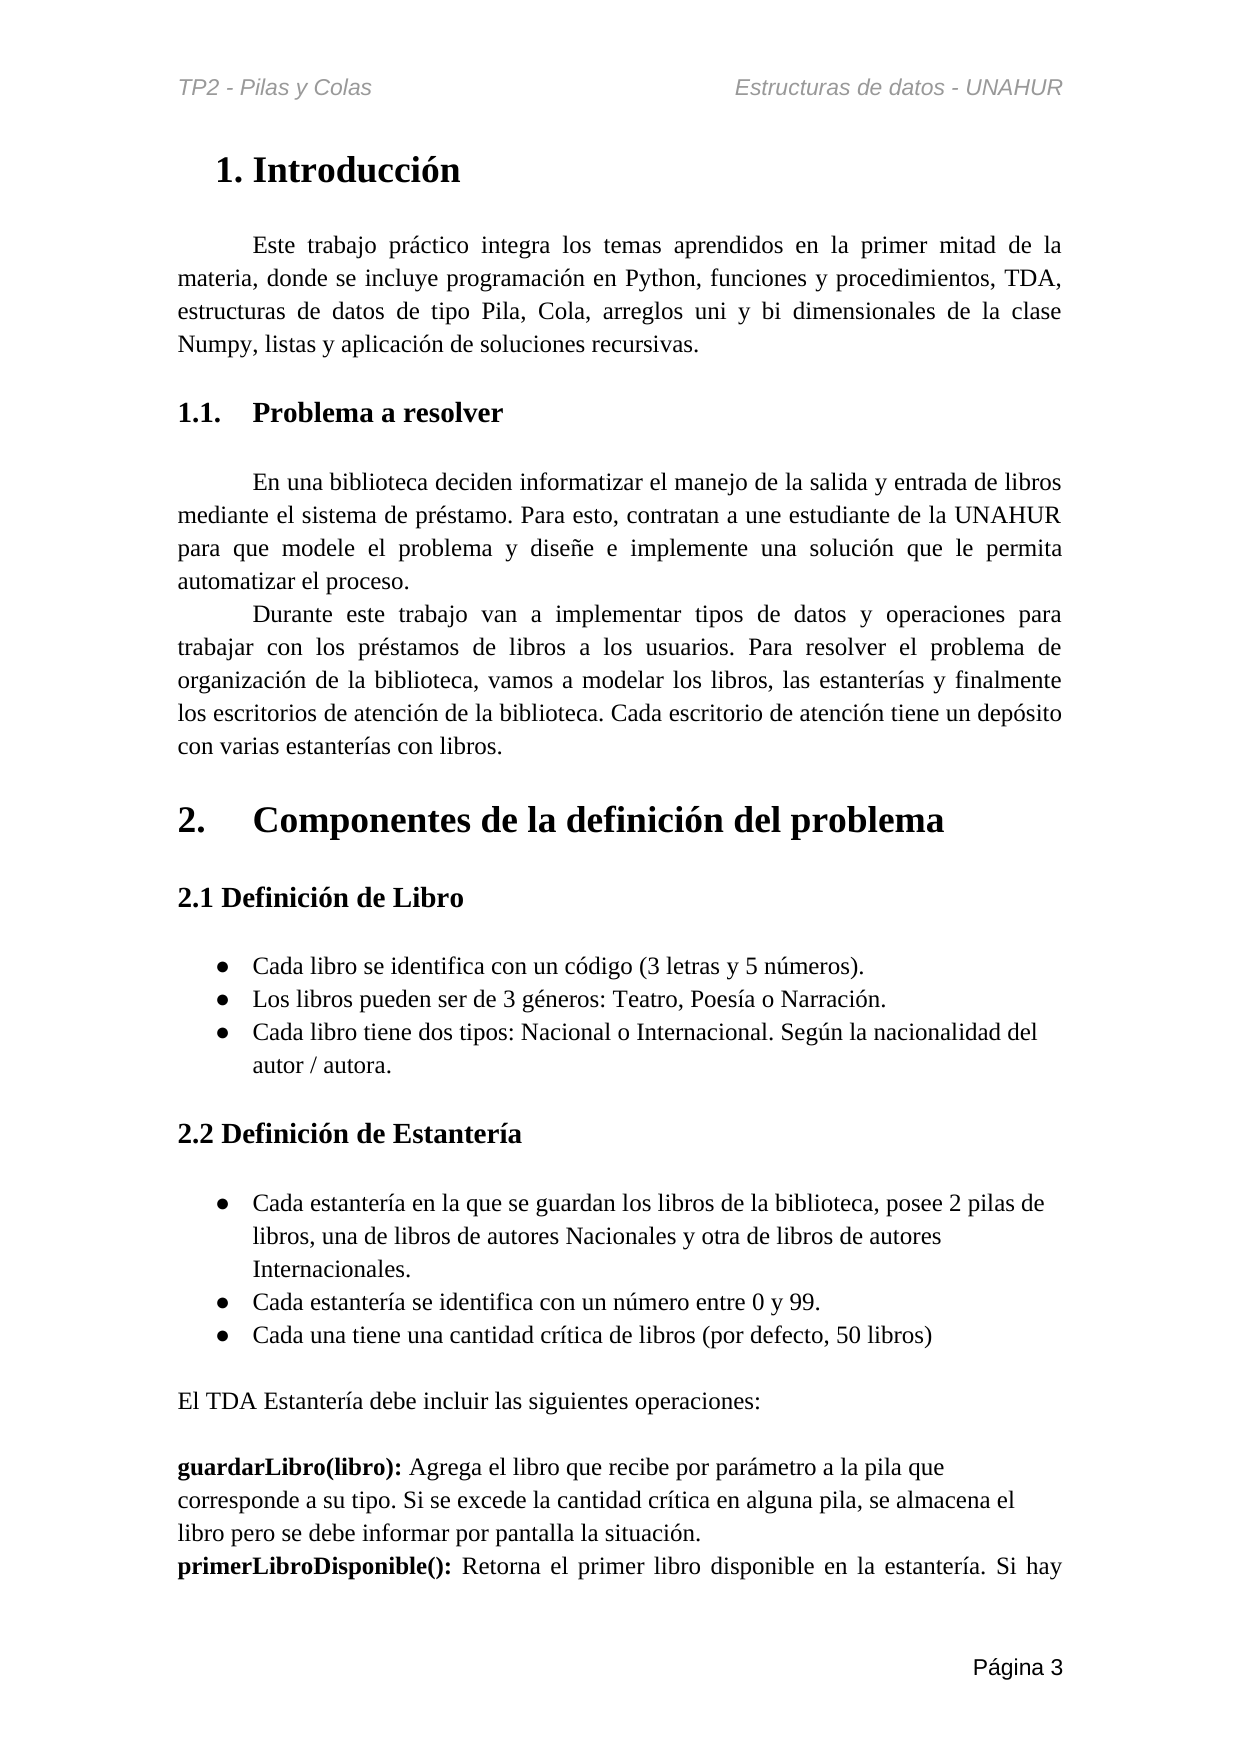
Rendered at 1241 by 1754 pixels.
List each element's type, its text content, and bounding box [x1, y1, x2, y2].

text 2.2 Definición de Estantería [177, 1116, 1063, 1150]
list Cada libro se identifica con un código (3 letras y 5 números). [215, 951, 1063, 980]
text 1.1. Problema a resolver [177, 395, 1063, 429]
list Cada estantería se identifica con un número entre 0 y 99. [215, 1287, 1063, 1316]
text El TDA Estantería debe incluir las siguientes operaciones: [177, 1386, 1063, 1415]
text Durante este trabajo van a implementar tipos de datos y operaciones para trabajar con los préstamos de libros a los usuarios. Para resolver el problema de organización de la biblioteca, vamos a modelar los libros, las estanterías y finalmente los escritorios de atención de la biblioteca. Cada escritorio de atención tiene un depósito con varias estanterías con libros. [177, 599, 1063, 760]
list Cada estantería en la que se guardan los libros de la biblioteca, posee 2 pilas de libros, una de libros de autores Nacionales y otra de libros de autores Internacionales. [215, 1188, 1063, 1283]
list Cada una tiene una cantidad crítica de libros (por defecto, 50 libros) [215, 1320, 1063, 1349]
text primerLibroDisponible(): Retorna el primer libro disponible en la estantería. Si hay [177, 1551, 1063, 1580]
text Este trabajo práctico integra los temas aprendidos en la primer mitad de la materia, donde se incluye programación en Python, funciones y procedimientos, TDA, estructuras de datos de tipo Pila, Cola, arreglos uni y bi dimensionales de la clase Numpy, listas y aplicación de soluciones recursivas. [177, 230, 1063, 358]
text 2. Componentes de la definición del problema [177, 797, 1063, 840]
text 2.1 Definición de Libro [177, 880, 1063, 913]
list Cada libro tiene dos tipos: Nacional o Internacional. Según la nacionalidad del autor / autora. [215, 1017, 1063, 1079]
list Introducción [215, 148, 1063, 191]
text guardarLibro(libro): Agrega el libro que recibe por parámetro a la pila que corresponde a su tipo. Si se excede la cantidad crítica en alguna pila, se almacena el libro pero se debe informar por pantalla la situación. [177, 1452, 1063, 1547]
list Los libros pueden ser de 3 géneros: Teatro, Poesía o Narración. [215, 984, 1063, 1013]
text En una biblioteca deciden informatizar el manejo de la salida y entrada de libros mediante el sistema de préstamo. Para esto, contratan a une estudiante de la UNAHUR para que modele el problema y diseñe e implemente una solución que le permita automatizar el proceso. [177, 467, 1063, 595]
